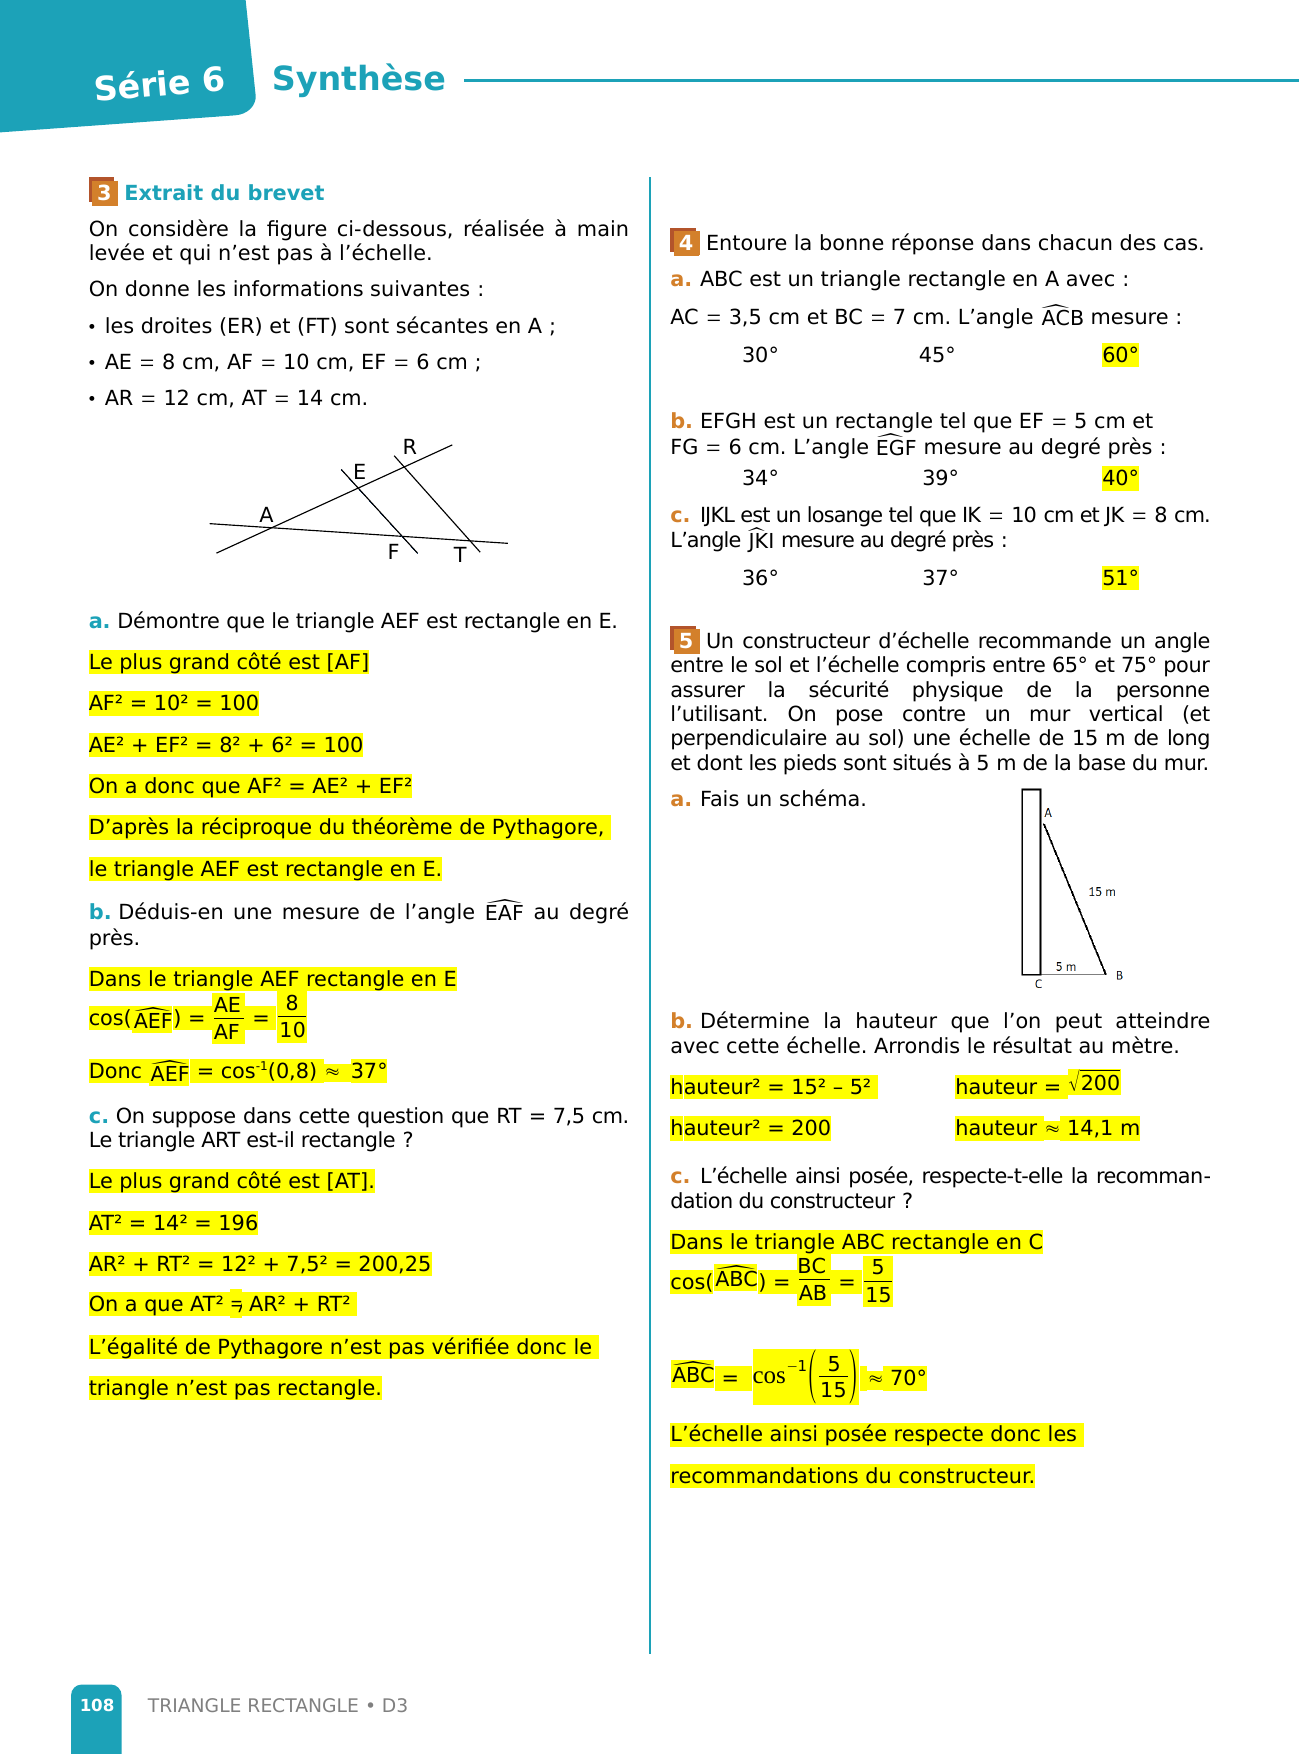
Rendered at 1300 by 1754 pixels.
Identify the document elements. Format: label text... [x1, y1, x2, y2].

list Le plus grand côté est [AT]. [88, 1152, 629, 1193]
list AR² + RT² = 12² + 7,5² = 200,25 [88, 1235, 629, 1276]
list AC = 3,5 cm et BC = 7 cm. L’angle mesure : [670, 303, 1211, 331]
list 51° [1030, 566, 1211, 590]
list hauteur² = 15² – 5² [670, 1058, 926, 1099]
list Donc = cos-1(0,8) ≈ 37° [88, 1044, 629, 1086]
list AR = 12 cm, AT = 14 cm. [88, 386, 629, 410]
list 45° [850, 343, 1030, 367]
picture [1016, 778, 1125, 989]
list AF² = 10² = 100 [88, 674, 629, 716]
list On a que AT² ≠ AR² + RT² [88, 1276, 629, 1318]
list 30° [670, 343, 850, 367]
list L’échelle ainsi posée respecte donc les recommandations du constructeur. [670, 1405, 1211, 1488]
text c. On suppose dans cette question que RT = 7,5 cm. Le triangle ART est-il rectangle ? [88, 1104, 629, 1152]
list 40° [1030, 466, 1211, 491]
list [1125, 787, 1211, 811]
text On donne les informations suivantes : [88, 277, 629, 302]
text = ≈ 70° [859, 1349, 1211, 1405]
list AE = 8 cm, AF = 10 cm, EF = 6 cm ; [88, 350, 629, 374]
subtitle Entoure la bonne réponse dans chacun des cas. [670, 227, 1211, 255]
list D’après la réciproque du théorème de Pythagore, le triangle AEF est rectangle en E. [88, 798, 629, 881]
list les droites (ER) et (FT) sont sécantes en A ; [88, 314, 629, 338]
list cos() = = [88, 991, 629, 1044]
list ABC est un triangle rectangle en A avec : [670, 267, 1211, 292]
text = ≈ 70° [670, 1349, 753, 1405]
list 60° [1030, 343, 1211, 367]
list L’égalité de Pythagore n’est pas vérifiée donc le triangle n’est pas rectangle. [88, 1318, 629, 1400]
list Dans le triangle ABC rectangle en C [670, 1213, 1211, 1254]
text hauteur ≈ 14,1 m [955, 1099, 1211, 1141]
list Le plus grand côté est [AF] [88, 633, 629, 674]
list Fais un schéma. [670, 787, 1016, 811]
list 37° [850, 566, 1030, 590]
text a. Démontre que le triangle AEF est rectangle en E. [88, 609, 629, 633]
text On considère la figure ci-dessous, réalisée à main levée et qui n’est pas à l’échelle. [88, 217, 629, 266]
text hauteur² = 200 [670, 1099, 926, 1141]
list IJKL est un losange tel que IK = 10 cm et JK = 8 cm. L’angle mesure au degré près : [670, 503, 1211, 554]
list 34° [670, 466, 850, 491]
list AT² = 14² = 196 [88, 1193, 629, 1235]
list 39° [850, 466, 1030, 491]
subtitle Un constructeur d’échelle recommande un angle entre le sol et l’échelle compris entre 65° et 75° pour assurer la sécurité physique de la personne l’utilisant. On pose contre un mur vertical (et perpendiculaire au sol) une échelle de 15 m de long et dont les pieds sont situés à 5 m de la base du mur. [670, 626, 1211, 775]
list cos() = = [670, 1254, 1211, 1307]
list Dans le triangle AEF rectangle en E [88, 950, 629, 991]
list L’échelle ainsi posée, respecte-t-elle la recomman­dation du constructeur ? [670, 1164, 1211, 1213]
subtitle Extrait du brevet [114, 177, 629, 205]
text b. Déduis-en une mesure de l’angle au degré près. [88, 899, 629, 950]
list On a donc que AF² = AE² + EF² [88, 757, 629, 798]
text hauteur = [955, 1058, 1211, 1099]
list AE² + EF² = 8² + 6² = 100 [88, 716, 629, 757]
list 36° [670, 566, 850, 590]
list EFGH est un rectangle tel que EF = 5 cm et FG = 6 cm. L’angle mesure au degré près : [670, 409, 1211, 461]
list Détermine la hauteur que l’on peut atteindre avec cette échelle. Arrondis le résultat au mètre. [670, 1009, 1211, 1058]
